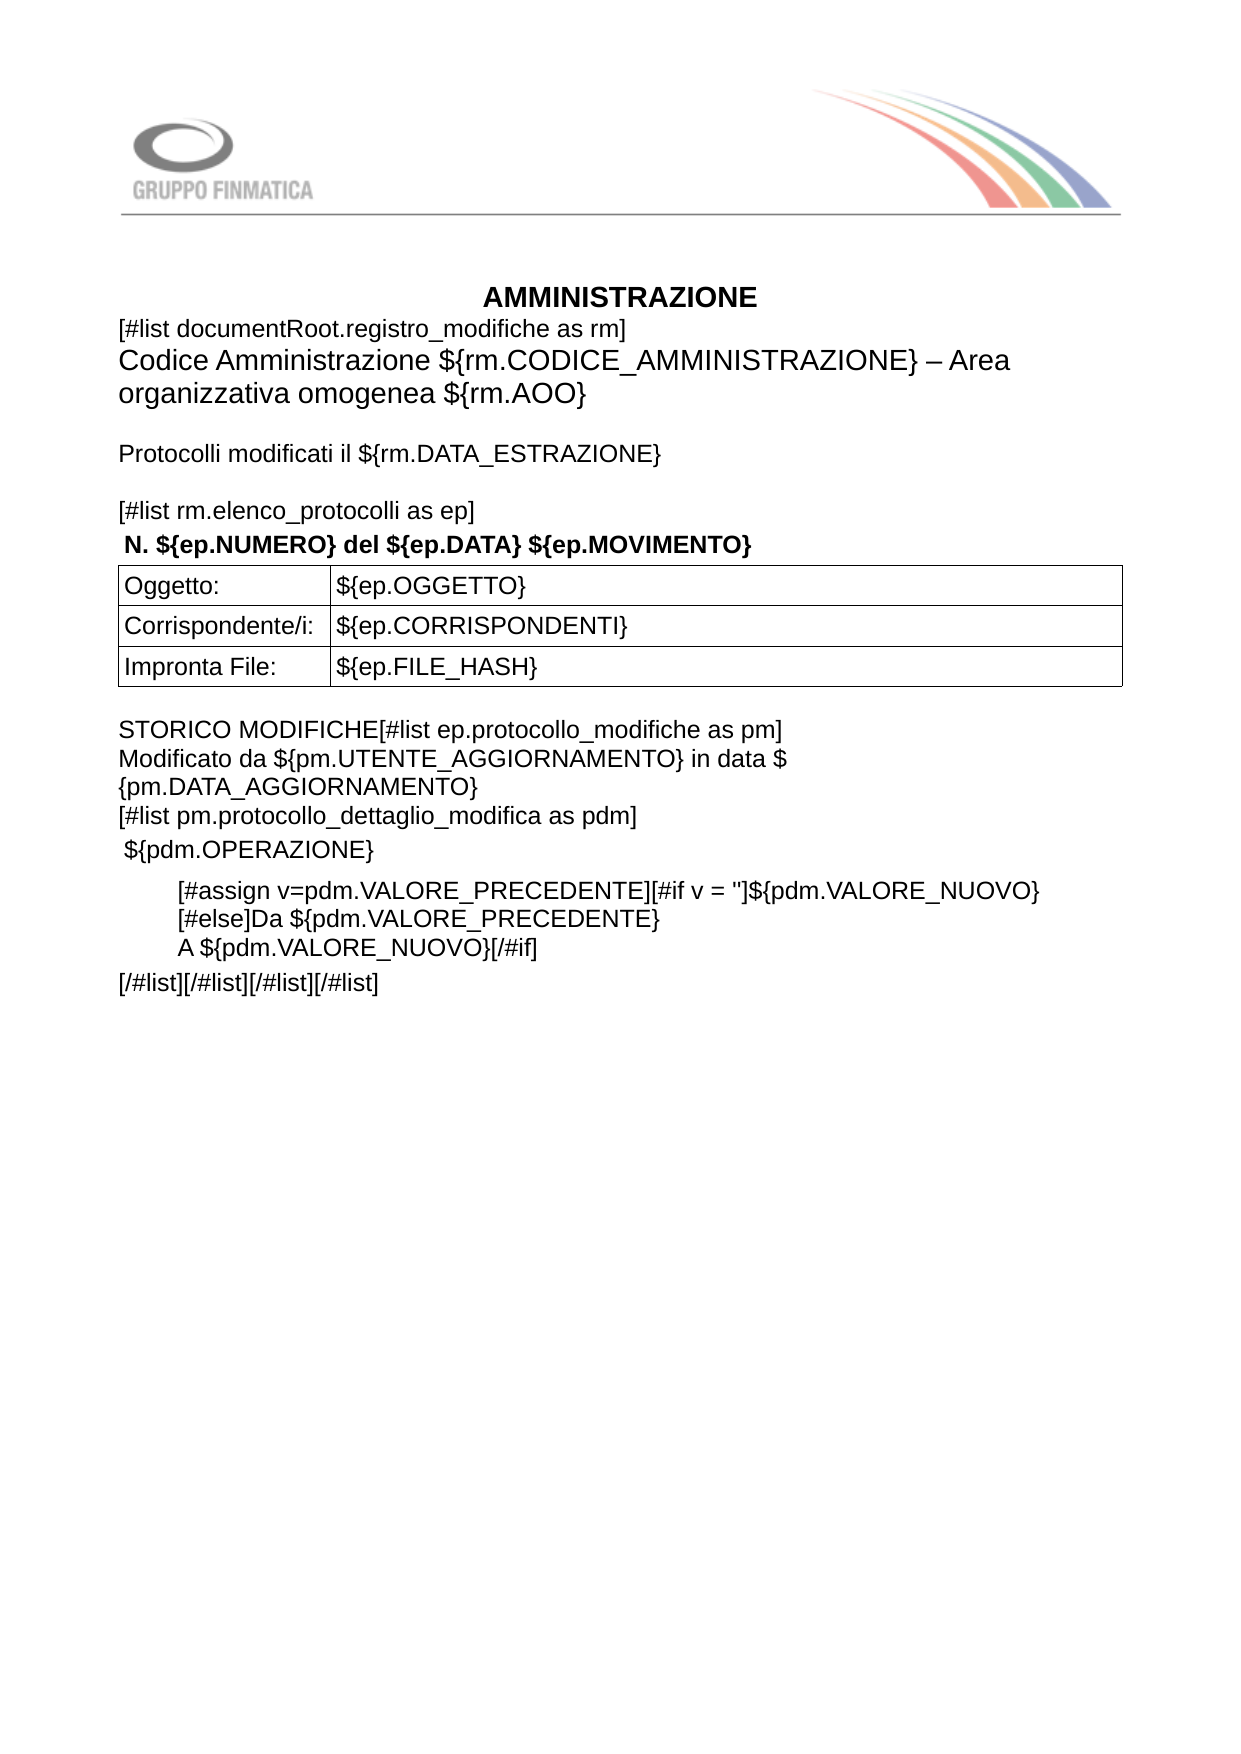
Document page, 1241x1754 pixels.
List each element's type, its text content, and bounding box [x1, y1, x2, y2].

text [/#list][/#list][/#list][/#list] [118, 968, 1122, 996]
table_cell Impronta File: [119, 647, 330, 686]
table_cell ${ep.OGGETTO} [331, 566, 1122, 605]
text Modificato da ${pm.UTENTE_AGGIORNAMENTO} in data ${pm.DATA_AGGIORNAMENTO} [118, 743, 1122, 801]
table_cell [#assign v=pdm.VALORE_PRECEDENTE][#if v = '']${pdm.VALORE_NUOVO}[#else]Da ${pdm.VALORE_PRECEDENTE} A ${pdm.VALORE_NUOVO}[/#if] [171, 870, 1122, 968]
table_header ${pdm.OPERAZIONE} [118, 830, 1122, 870]
text Codice Amministrazione ${rm.CODICE_AMMINISTRAZIONE} – Area organizzativa omogenea ${rm.AOO} [118, 343, 1122, 410]
table_cell ${ep.FILE_HASH} [331, 647, 1122, 686]
text [#list documentRoot.registro_modifiche as rm] [118, 314, 1122, 343]
text Protocolli modificati il ${rm.DATA_ESTRAZIONE} [118, 438, 1122, 467]
text [#list pm.protocollo_dettaglio_modifica as pdm] [118, 801, 1122, 830]
table_cell [118, 870, 171, 968]
table_header N. ${ep.NUMERO} del ${ep.DATA} ${ep.MOVIMENTO} [118, 525, 1122, 565]
picture [113, 73, 1128, 223]
table_cell Corrispondente/i: [119, 606, 330, 646]
text [#list rm.elenco_protocolli as ep] [118, 496, 1122, 525]
text AMMINISTRAZIONE [118, 280, 1122, 314]
text STORICO MODIFICHE[#list ep.protocollo_modifiche as pm] [118, 715, 1122, 743]
table_cell ${ep.CORRISPONDENTI} [331, 606, 1122, 646]
table_cell Oggetto: [119, 566, 330, 605]
